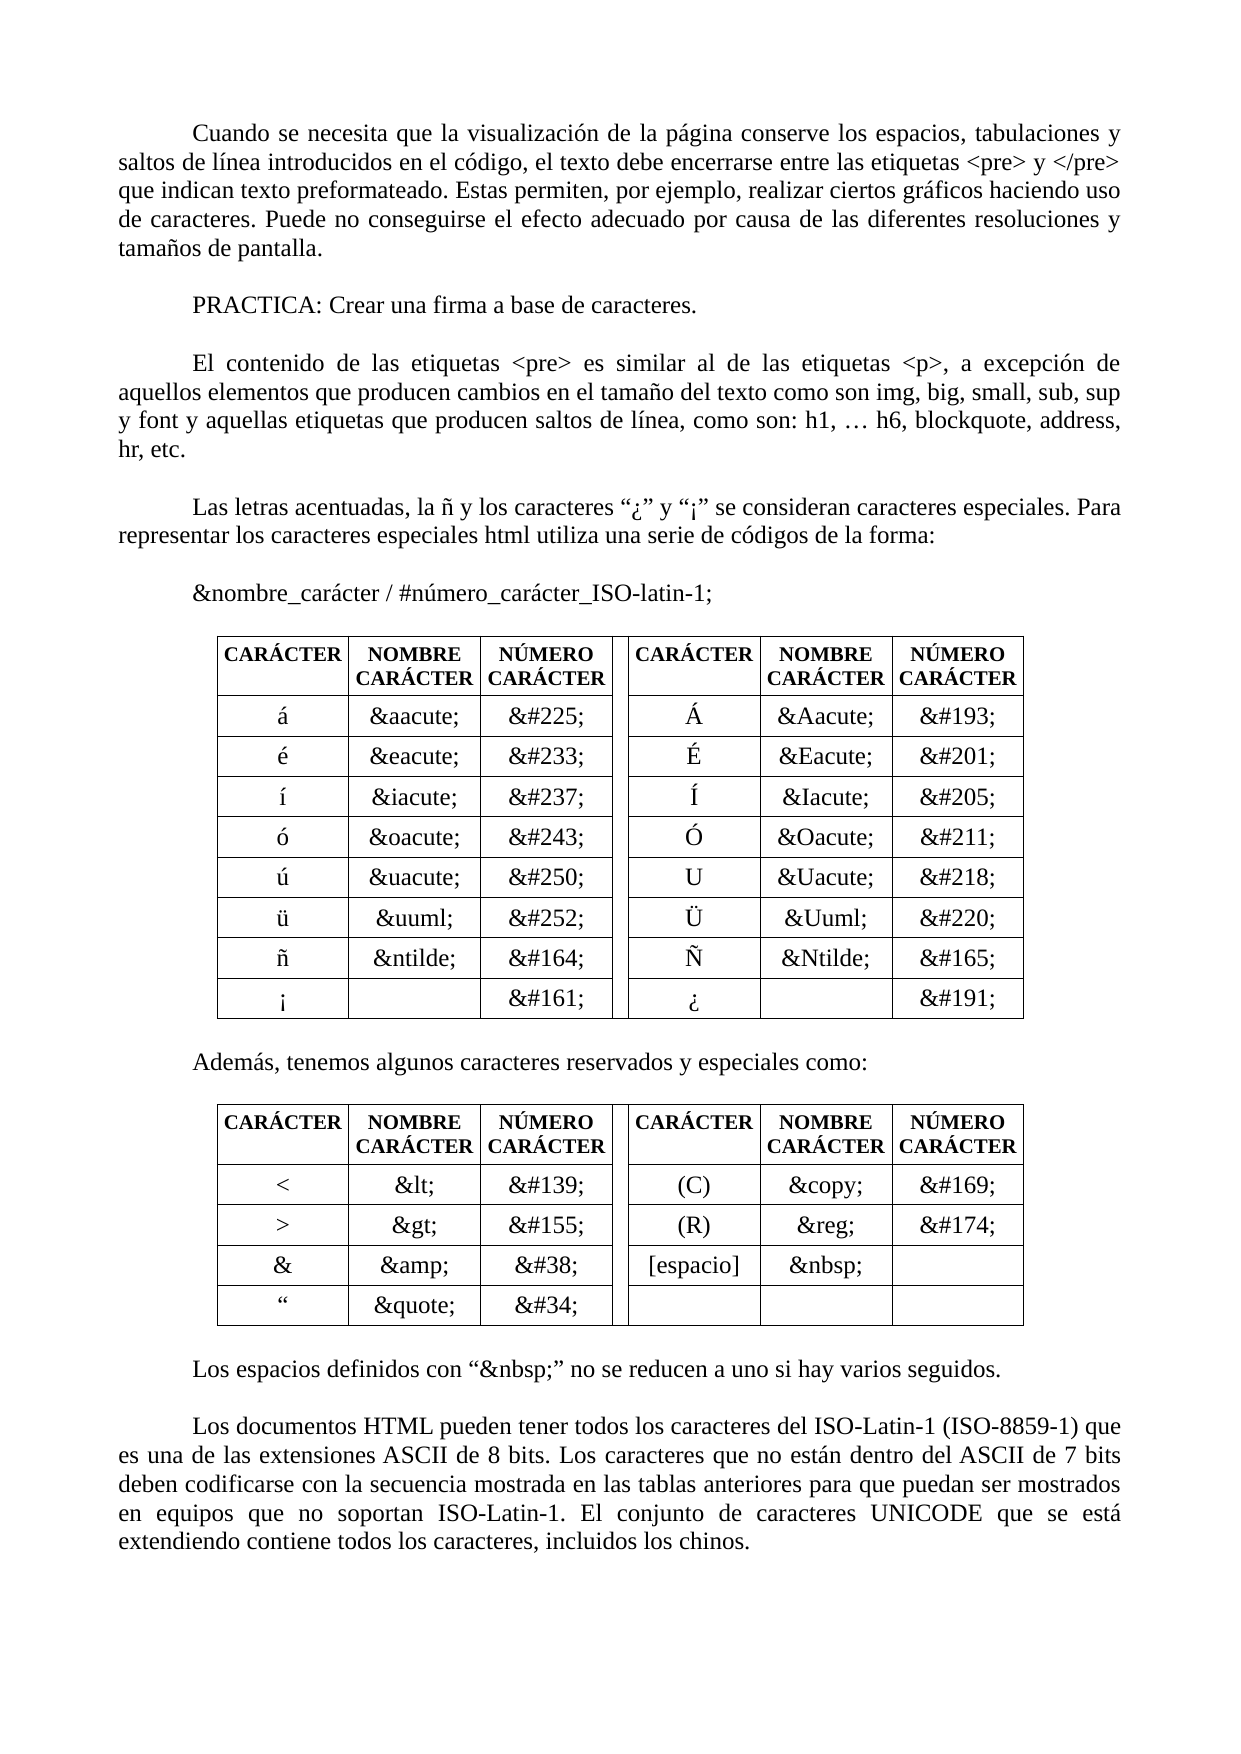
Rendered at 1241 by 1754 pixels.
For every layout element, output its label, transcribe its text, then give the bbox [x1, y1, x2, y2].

table_cell &copy; [761, 1165, 892, 1204]
table_cell (R) [629, 1205, 760, 1244]
table_header CARÁCTER [218, 1105, 348, 1164]
table_header NÚMERO CARÁCTER [893, 637, 1023, 695]
table_cell ¿ [629, 979, 760, 1018]
table_header [613, 637, 628, 1018]
table_cell Á [629, 696, 760, 736]
text Las letras acentuadas, la ñ y los caracteres “¿” y “¡” se consideran caracteres especiales. Para representar los caracteres especiales html utiliza una serie de códigos de la forma: [118, 492, 1122, 549]
table_cell &gt; [349, 1205, 480, 1244]
table_cell [761, 1286, 892, 1325]
table_cell &Eacute; [761, 737, 892, 776]
table_cell &#174; [893, 1205, 1023, 1244]
text Los documentos HTML pueden tener todos los caracteres del ISO-Latin-1 (ISO-8859-1) que es una de las extensiones ASCII de 8 bits. Los caracteres que no están dentro del ASCII de 7 bits deben codificarse con la secuencia mostrada en las tablas anteriores para que puedan ser mostrados en equipos que no soportan ISO-Latin-1. El conjunto de caracteres UNICODE que se está extendiendo contiene todos los caracteres, incluidos los chinos. [118, 1411, 1122, 1555]
table_cell &#165; [893, 938, 1023, 977]
table_cell & [218, 1246, 348, 1285]
table_cell &uacute; [349, 858, 480, 897]
table_cell &#191; [893, 979, 1023, 1018]
table_cell [893, 1286, 1023, 1325]
table_header NOMBRE CARÁCTER [349, 1105, 480, 1164]
table_cell &#161; [481, 979, 612, 1018]
table_cell &#225; [481, 696, 612, 736]
table_cell &#139; [481, 1165, 612, 1204]
table_header CARÁCTER [218, 637, 348, 695]
table_cell &#34; [481, 1286, 612, 1325]
table_cell U [629, 858, 760, 897]
table_cell &amp; [349, 1246, 480, 1285]
table_cell &#243; [481, 817, 612, 857]
table_cell &Oacute; [761, 817, 892, 857]
table_cell [761, 979, 892, 1018]
table_cell &aacute; [349, 696, 480, 736]
table_cell &#193; [893, 696, 1023, 736]
table_cell &#218; [893, 858, 1023, 897]
table_cell &#38; [481, 1246, 612, 1285]
table_cell &ntilde; [349, 938, 480, 977]
table_cell &#220; [893, 898, 1023, 937]
table_header NOMBRE CARÁCTER [761, 1105, 892, 1164]
table_cell &#169; [893, 1165, 1023, 1204]
text El contenido de las etiquetas <pre> es similar al de las etiquetas <p>, a excepción de aquellos elementos que producen cambios en el tamaño del texto como son img, big, small, sub, sup y font y aquellas etiquetas que producen saltos de línea, como son: h1, … h6, blockquote, address, hr, etc. [118, 348, 1122, 463]
table_cell ñ [218, 938, 348, 977]
table_cell &#164; [481, 938, 612, 977]
text PRACTICA: Crear una firma a base de caracteres. [118, 291, 1122, 319]
table_header NOMBRE CARÁCTER [349, 637, 480, 695]
text Los espacios definidos con “&nbsp;” no se reducen a uno si hay varios seguidos. [118, 1354, 1122, 1383]
table_cell Ñ [629, 938, 760, 977]
table_cell &#250; [481, 858, 612, 897]
table_cell &#205; [893, 777, 1023, 816]
table_cell ü [218, 898, 348, 937]
table_cell ó [218, 817, 348, 857]
table_cell &Uacute; [761, 858, 892, 897]
table_cell Ó [629, 817, 760, 857]
table_cell &#237; [481, 777, 612, 816]
table_cell &Iacute; [761, 777, 892, 816]
text Cuando se necesita que la visualización de la página conserve los espacios, tabulaciones y saltos de línea introducidos en el código, el texto debe encerrarse entre las etiquetas <pre> y </pre> que indican texto preformateado. Estas permiten, por ejemplo, realizar ciertos gráficos haciendo uso de caracteres. Puede no conseguirse el efecto adecuado por causa de las diferentes resoluciones y tamaños de pantalla. [118, 118, 1122, 262]
table_cell [349, 979, 480, 1018]
table_header [613, 1105, 628, 1325]
table_header NÚMERO CARÁCTER [481, 1105, 612, 1164]
table_cell Ü [629, 898, 760, 937]
table_cell &uuml; [349, 898, 480, 937]
table_cell [893, 1246, 1023, 1285]
table_cell &lt; [349, 1165, 480, 1204]
table_header NÚMERO CARÁCTER [893, 1105, 1023, 1164]
table_cell [espacio] [629, 1246, 760, 1285]
table_cell > [218, 1205, 348, 1244]
table_cell < [218, 1165, 348, 1204]
table_cell í [218, 777, 348, 816]
table_cell &Ntilde; [761, 938, 892, 977]
table_cell é [218, 737, 348, 776]
table_cell [629, 1286, 760, 1325]
table_cell &quote; [349, 1286, 480, 1325]
table_cell &#211; [893, 817, 1023, 857]
table_cell &#252; [481, 898, 612, 937]
table_cell &reg; [761, 1205, 892, 1244]
table_cell ú [218, 858, 348, 897]
table_header NÚMERO CARÁCTER [481, 637, 612, 695]
text Además, tenemos algunos caracteres reservados y especiales como: [118, 1047, 1122, 1075]
table_cell Í [629, 777, 760, 816]
table_header NOMBRE CARÁCTER [761, 637, 892, 695]
table_cell &Aacute; [761, 696, 892, 736]
table_cell &#201; [893, 737, 1023, 776]
table_cell &#155; [481, 1205, 612, 1244]
table_cell É [629, 737, 760, 776]
table_header CARÁCTER [629, 1105, 760, 1164]
table_cell &eacute; [349, 737, 480, 776]
table_cell “ [218, 1286, 348, 1325]
table_cell &nbsp; [761, 1246, 892, 1285]
table_cell &Uuml; [761, 898, 892, 937]
table_cell á [218, 696, 348, 736]
table_cell &oacute; [349, 817, 480, 857]
table_cell (C) [629, 1165, 760, 1204]
table_header CARÁCTER [629, 637, 760, 695]
text &nombre_carácter / #número_carácter_ISO-latin-1; [118, 578, 1122, 607]
table_cell &#233; [481, 737, 612, 776]
table_cell ¡ [218, 979, 348, 1018]
table_cell &iacute; [349, 777, 480, 816]
